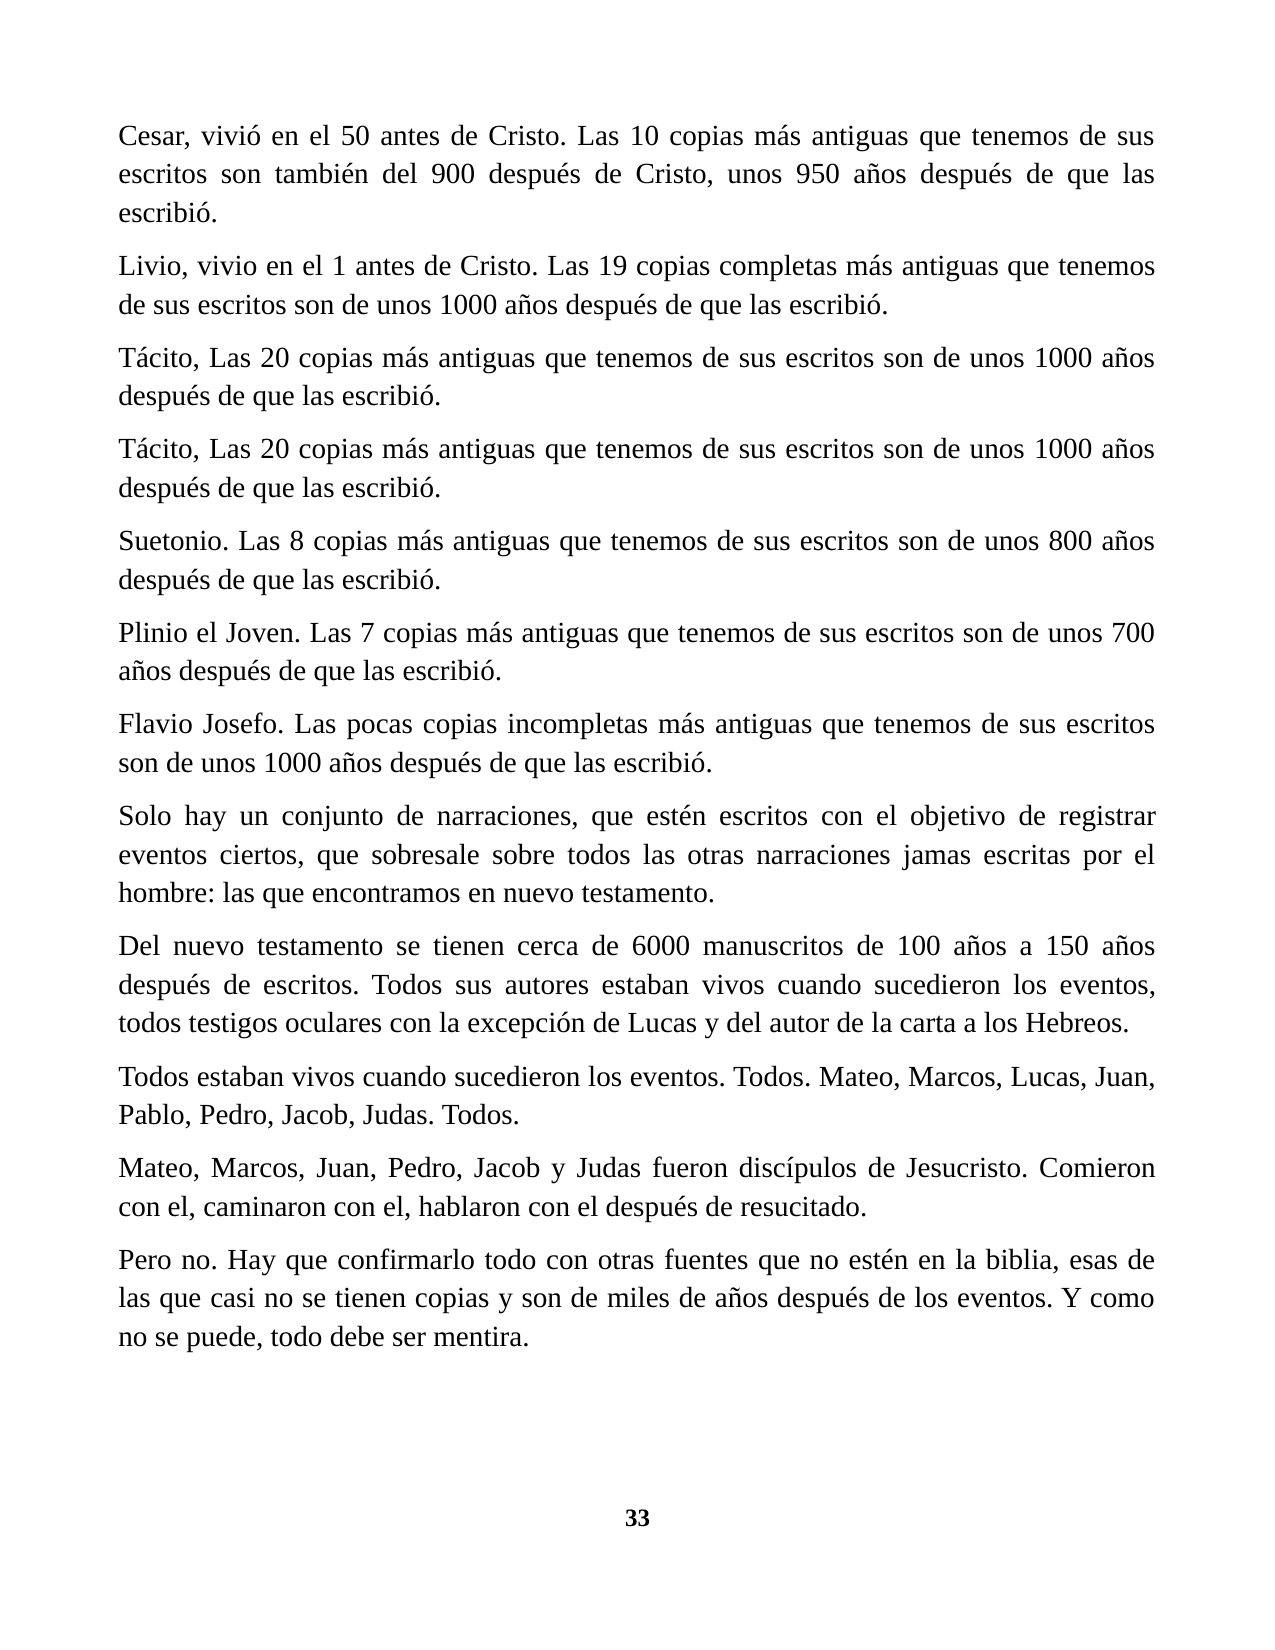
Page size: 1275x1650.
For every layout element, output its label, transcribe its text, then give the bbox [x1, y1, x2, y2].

text Pero no. Hay que confirmarlo todo con otras fuentes que no estén en la biblia, esas de las que casi no se tienen copias y son de miles de años después de los eventos. Y como no se puede, todo debe ser mentira. [118, 1242, 1157, 1353]
text Solo hay un conjunto de narraciones, que estén escritos con el objetivo de registrar eventos ciertos, que sobresale sobre todos las otras narraciones jamas escritas por el hombre: las que encontramos en nuevo testamento. [118, 798, 1157, 909]
text Flavio Josefo. Las pocas copias incompletas más antiguas que tenemos de sus escritos son de unos 1000 años después de que las escribió. [118, 707, 1157, 779]
text Tácito, Las 20 copias más antiguas que tenemos de sus escritos son de unos 1000 años después de que las escribió. [118, 340, 1157, 412]
text Mateo, Marcos, Juan, Pedro, Jacob y Judas fueron discípulos de Jesucristo. Comieron con el, caminaron con el, hablaron con el después de resucitado. [118, 1150, 1157, 1222]
text Tácito, Las 20 copias más antiguas que tenemos de sus escritos son de unos 1000 años después de que las escribió. [118, 432, 1157, 504]
text Suetonio. Las 8 copias más antiguas que tenemos de sus escritos son de unos 800 años después de que las escribió. [118, 523, 1157, 595]
text Livio, vivio en el 1 antes de Cristo. Las 19 copias completas más antiguas que tenemos de sus escritos son de unos 1000 años después de que las escribió. [118, 248, 1157, 320]
text Del nuevo testamento se tienen cerca de 6000 manuscritos de 100 años a 150 años después de escritos. Todos sus autores estaban vivos cuando sucedieron los eventos, todos testigos oculares con la excepción de Lucas y del autor de la carta a los Hebreos. [118, 928, 1157, 1039]
text Cesar, vivió en el 50 antes de Cristo. Las 10 copias más antiguas que tenemos de sus escritos son también del 900 después de Cristo, unos 950 años después de que las escribió. [118, 118, 1157, 229]
text Todos estaban vivos cuando sucedieron los eventos. Todos. Mateo, Marcos, Lucas, Juan, Pablo, Pedro, Jacob, Judas. Todos. [118, 1059, 1157, 1131]
text Plinio el Joven. Las 7 copias más antiguas que tenemos de sus escritos son de unos 700 años después de que las escribió. [118, 615, 1157, 687]
